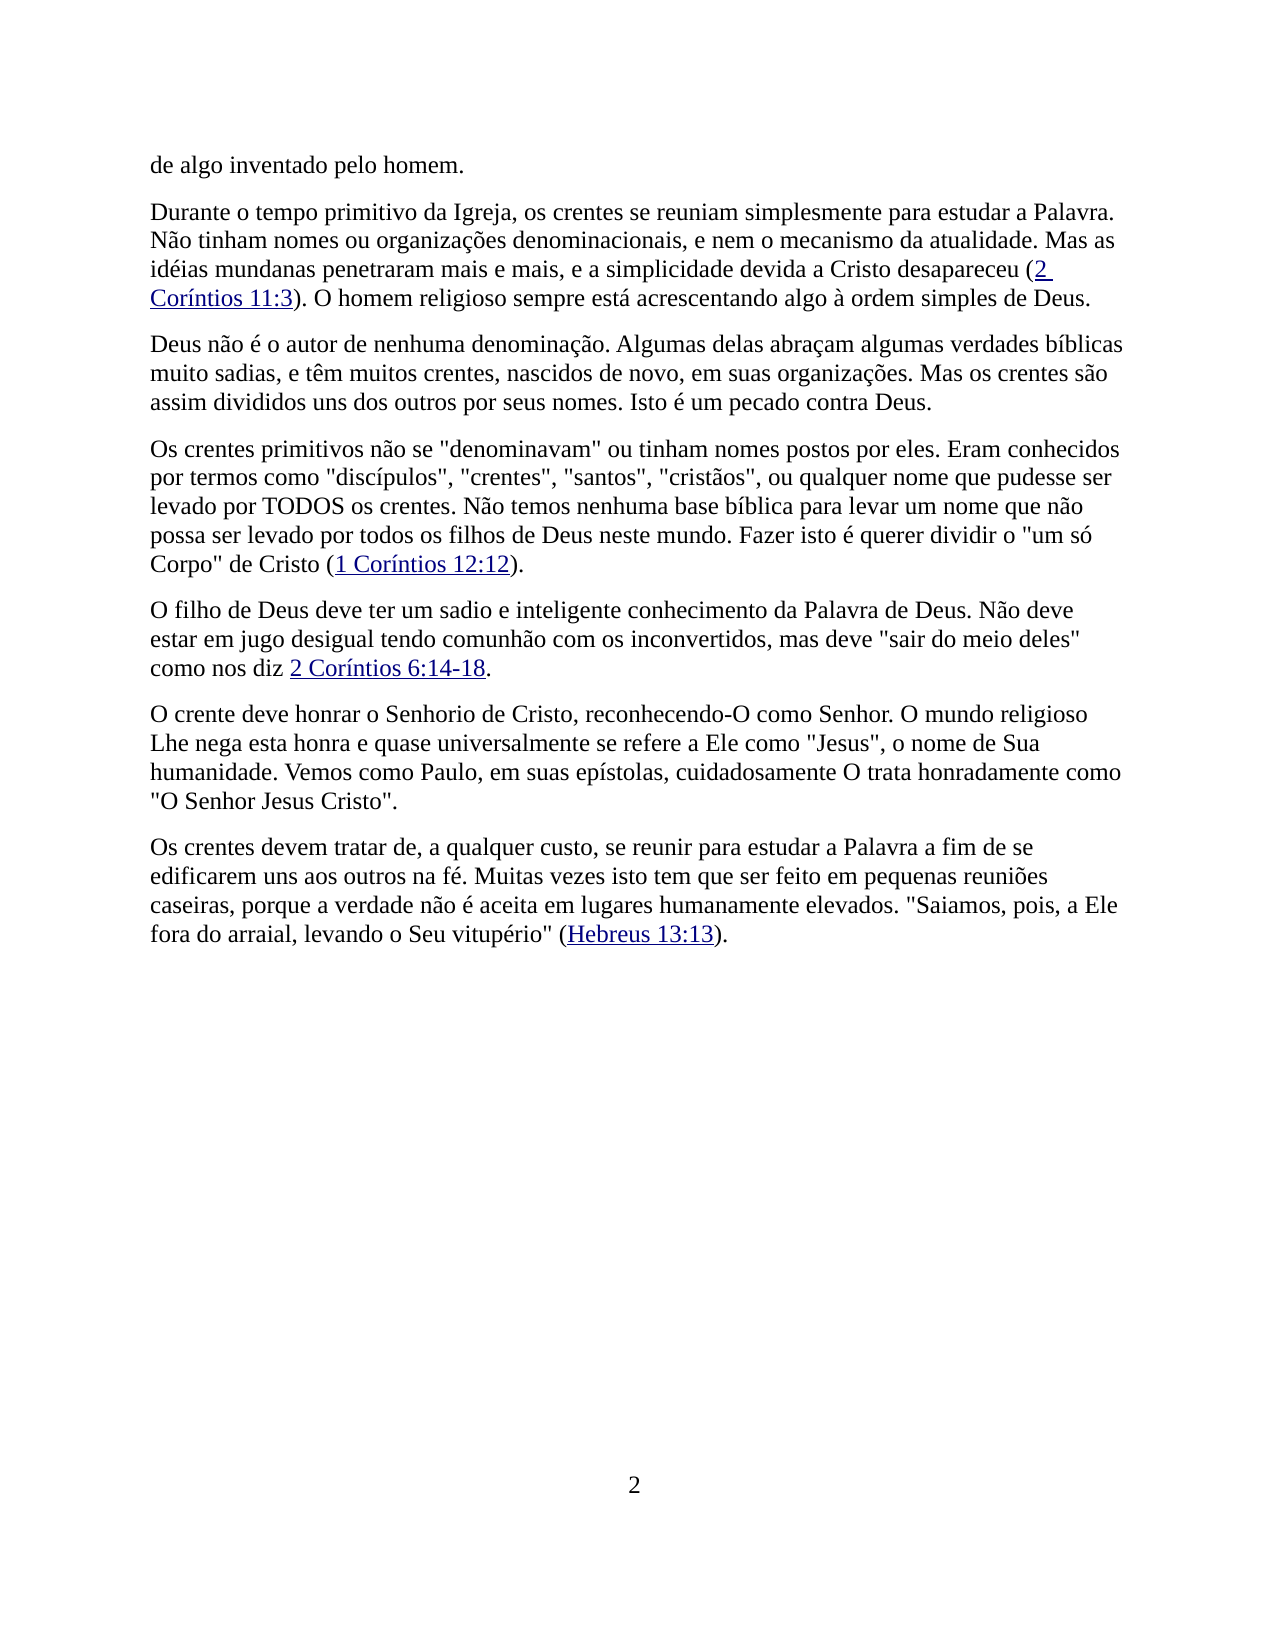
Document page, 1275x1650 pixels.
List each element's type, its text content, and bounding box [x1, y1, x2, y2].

text de algo inventado pelo homem. [150, 150, 1125, 179]
text Deus não é o autor de nenhuma denominação. Algumas delas abraçam algumas verdades bíblicas muito sadias, e têm muitos crentes, nascidos de novo, em suas organizações. Mas os crentes são assim divididos uns dos outros por seus nomes. Isto é um pecado contra Deus. [150, 329, 1125, 416]
text Os crentes primitivos não se "denominavam" ou tinham nomes postos por eles. Eram conhecidos por termos como "discípulos", "crentes", "santos", "cristãos", ou qualquer nome que pudesse ser levado por TODOS os crentes. Não temos nenhuma base bíblica para levar um nome que não possa ser levado por todos os filhos de Deus neste mundo. Fazer isto é querer dividir o "um só Corpo" de Cristo (1 Coríntios 12:12). [150, 434, 1125, 577]
text Os crentes devem tratar de, a qualquer custo, se reunir para estudar a Palavra a fim de se edificarem uns aos outros na fé. Muitas vezes isto tem que ser feito em pequenas reuniões caseiras, porque a verdade não é aceita em lugares humanamente elevados. "Saiamos, pois, a Ele fora do arraial, levando o Seu vitupério" (Hebreus 13:13). [150, 832, 1125, 947]
text O filho de Deus deve ter um sadio e inteligente conhecimento da Palavra de Deus. Não deve estar em jugo desigual tendo comunhão com os inconvertidos, mas deve "sair do meio deles" como nos diz 2 Coríntios 6:14-18. [150, 595, 1125, 682]
text O crente deve honrar o Senhorio de Cristo, reconhecendo-O como Senhor. O mundo religioso Lhe nega esta honra e quase universalmente se refere a Ele como "Jesus", o nome de Sua humanidade. Vemos como Paulo, em suas epístolas, cuidadosamente O trata honradamente como "O Senhor Jesus Cristo". [150, 699, 1125, 814]
text Durante o tempo primitivo da Igreja, os crentes se reuniam simplesmente para estudar a Palavra. Não tinham nomes ou organizações denominacionais, e nem o mecanismo da atualidade. Mas as idéias mundanas penetraram mais e mais, e a simplicidade devida a Cristo desapareceu (2 Coríntios 11:3). O homem religioso sempre está acrescentando algo à ordem simples de Deus. [150, 197, 1125, 312]
